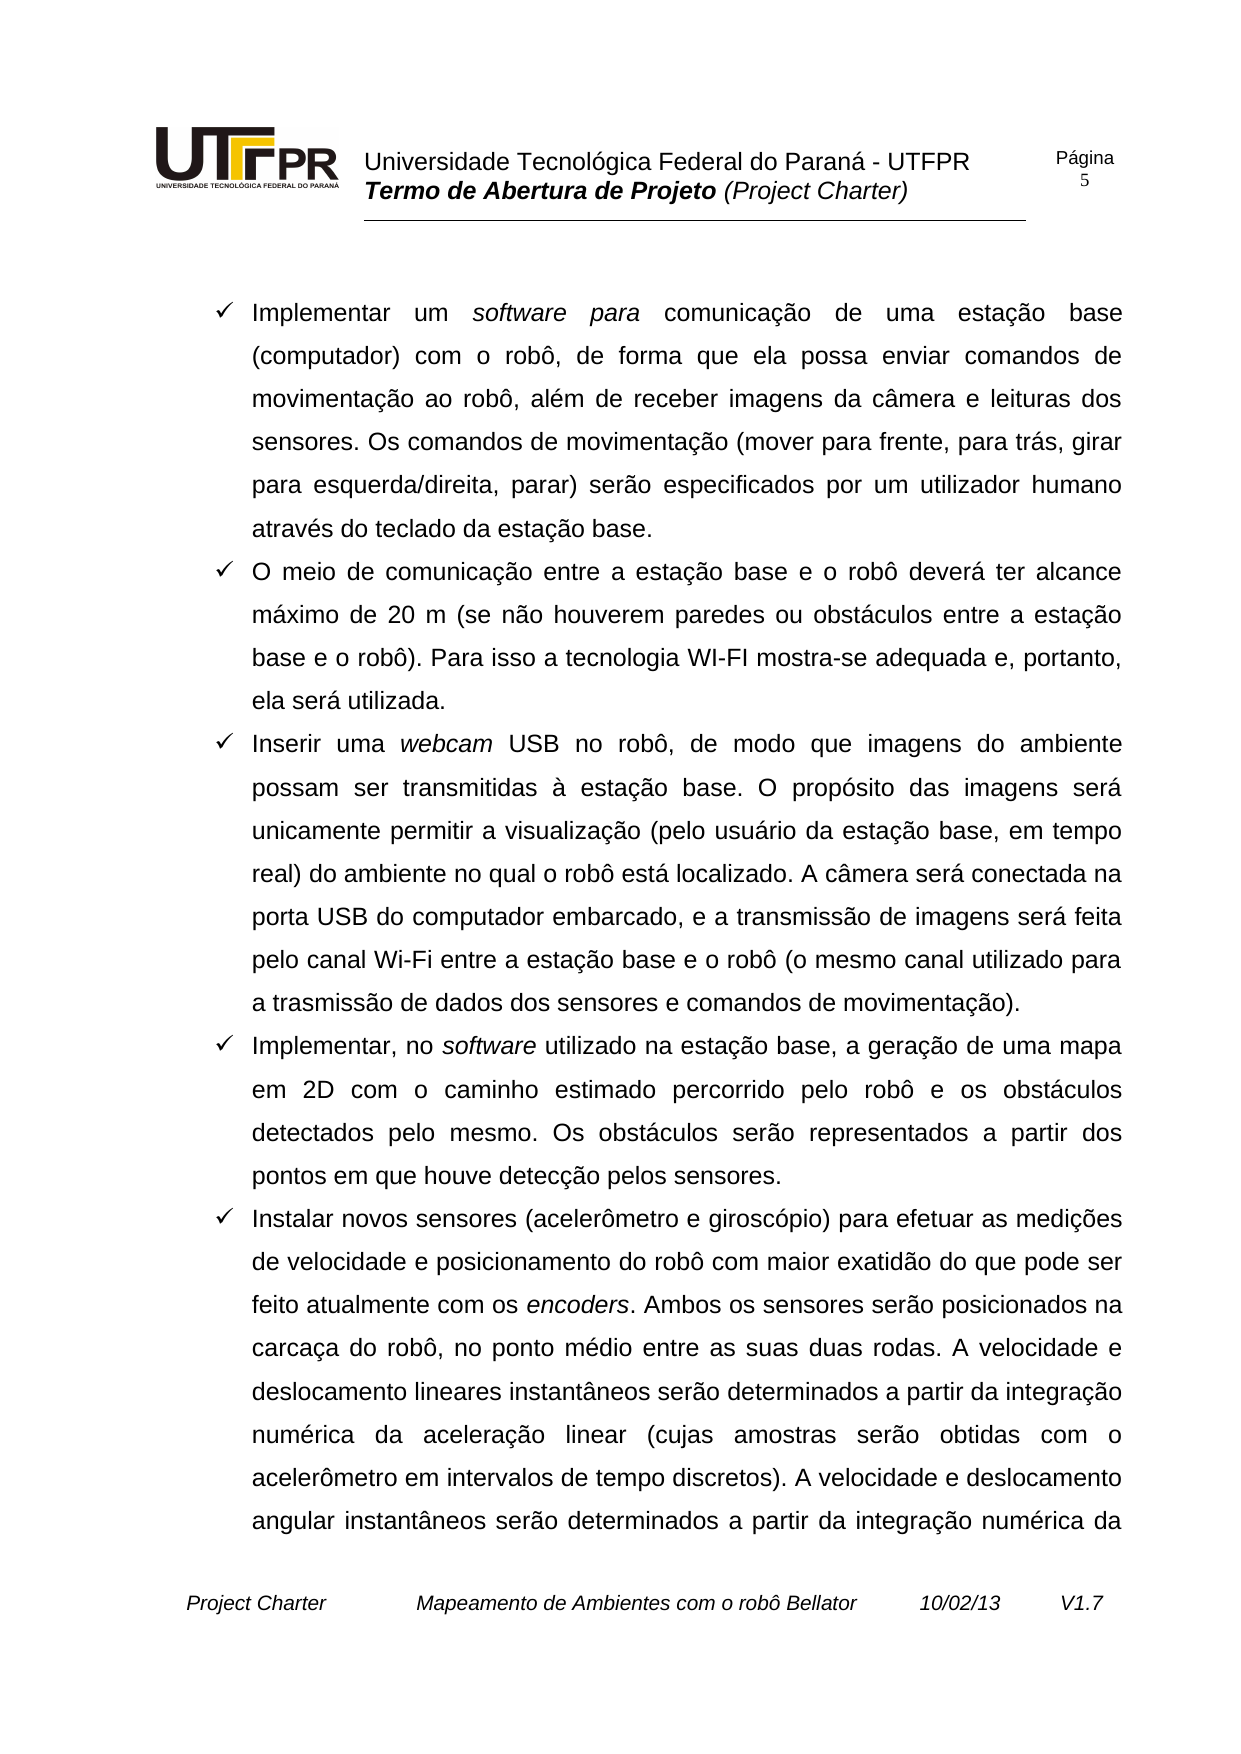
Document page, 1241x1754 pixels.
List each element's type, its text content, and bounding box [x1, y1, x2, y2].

list Implementar um software para comunicação de uma estação base (computador) com o robô, de forma que ela possa enviar comandos de movimentação ao robô, além de receber imagens da câmera e leituras dos sensores. Os comandos de movimentação (mover para frente, para trás, girar para esquerda/direita, parar) serão especificados por um utilizador humano através do teclado da estação base. [214, 298, 1123, 542]
list O meio de comunicação entre a estação base e o robô deverá ter alcance máximo de 20 m (se não houverem paredes ou obstáculos entre a estação base e o robô). Para isso a tecnologia WI-FI mostra-se adequada e, portanto, ela será utilizada. [214, 557, 1123, 715]
picture [155, 127, 339, 189]
list Implementar, no software utilizado na estação base, a geração de uma mapa em 2D com o caminho estimado percorrido pelo robô e os obstáculos detectados pelo mesmo. Os obstáculos serão representados a partir dos pontos em que houve detecção pelos sensores. [214, 1031, 1123, 1189]
list Instalar novos sensores (acelerômetro e giroscópio) para efetuar as medições de velocidade e posicionamento do robô com maior exatidão do que pode ser feito atualmente com os encoders. Ambos os sensores serão posicionados na carcaça do robô, no ponto médio entre as suas duas rodas. A velocidade e deslocamento lineares instantâneos serão determinados a partir da integração numérica da aceleração linear (cujas amostras serão obtidas com o acelerômetro em intervalos de tempo discretos). A velocidade e deslocamento angular instantâneos serão determinados a partir da integração numérica da [214, 1204, 1123, 1535]
list Inserir uma webcam USB no robô, de modo que imagens do ambiente possam ser transmitidas à estação base. O propósito das imagens será unicamente permitir a visualização (pelo usuário da estação base, em tempo real) do ambiente no qual o robô está localizado. A câmera será conectada na porta USB do computador embarcado, e a transmissão de imagens será feita pelo canal Wi-Fi entre a estação base e o robô (o mesmo canal utilizado para a trasmissão de dados dos sensores e comandos de movimentação). [214, 729, 1123, 1017]
